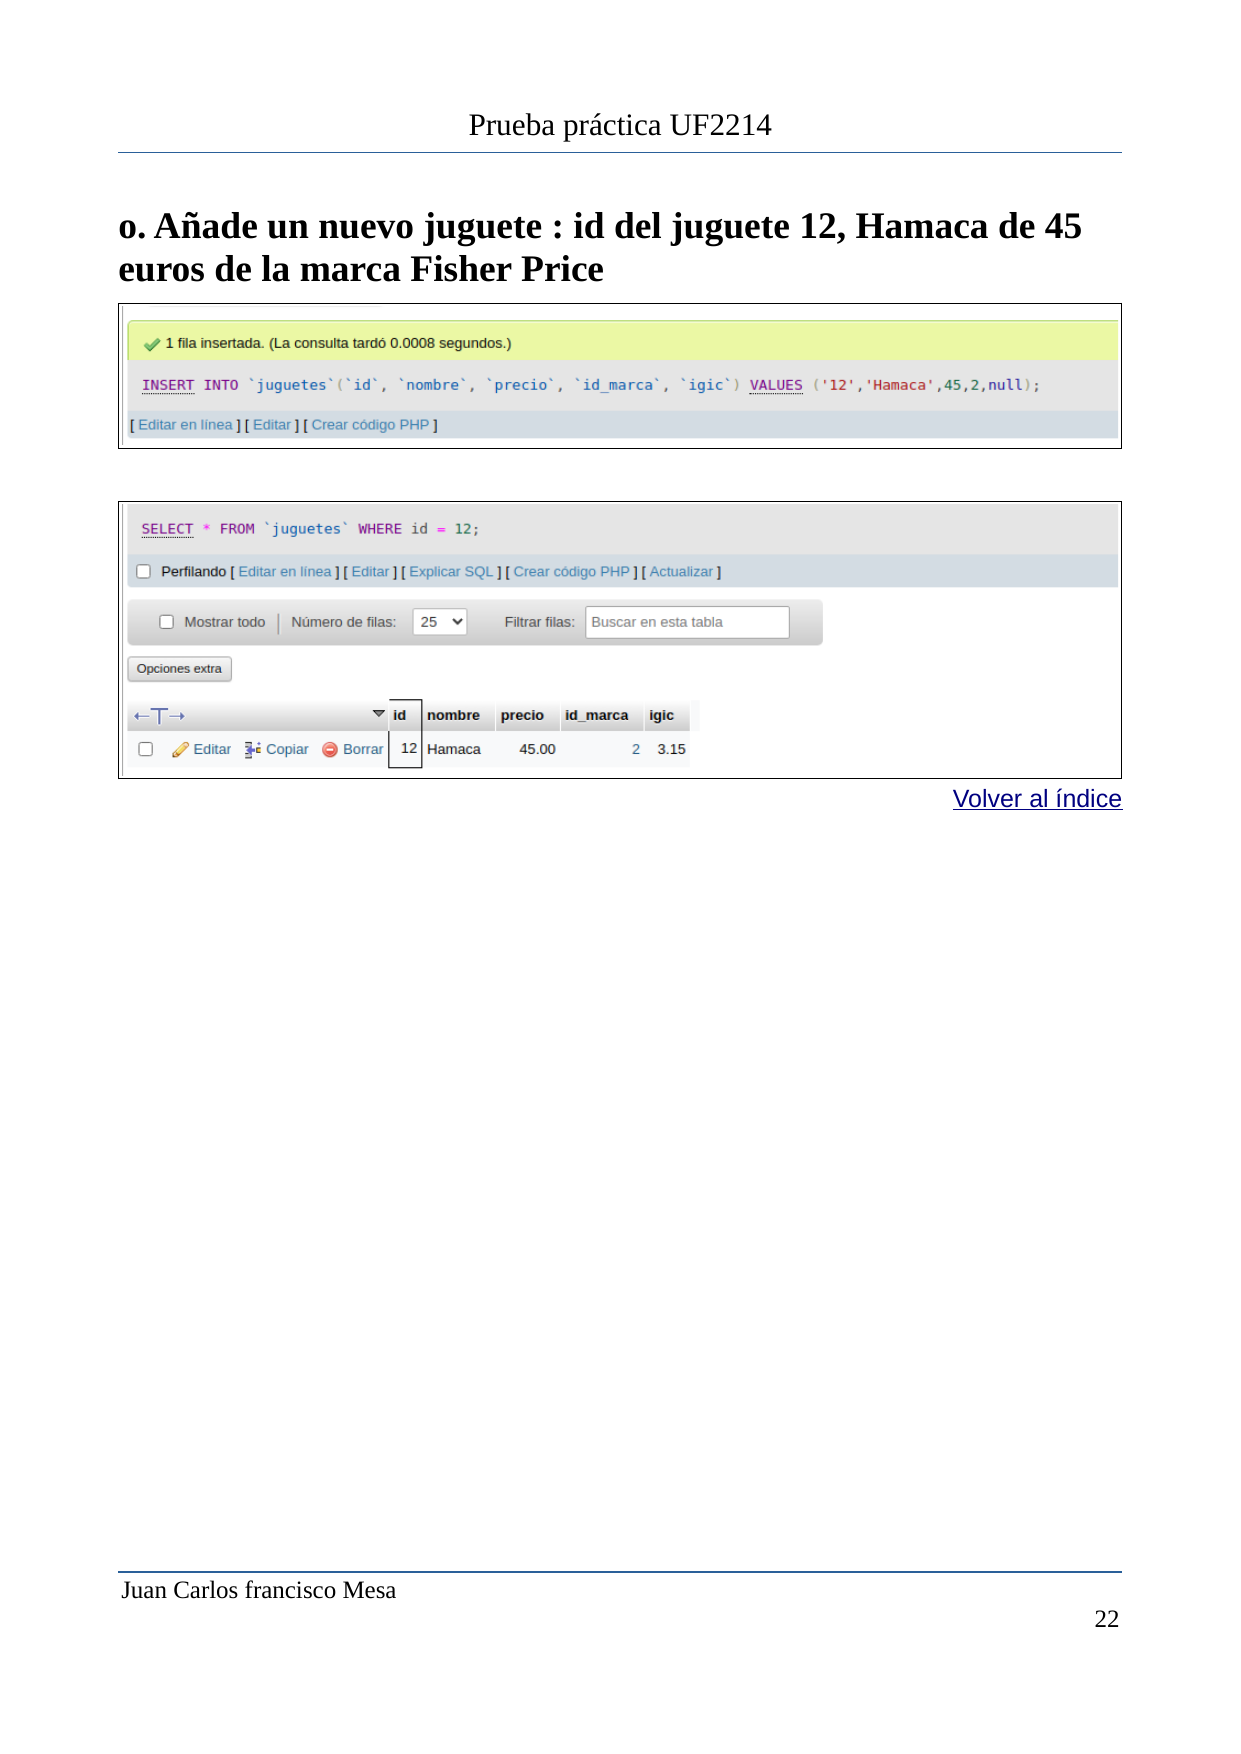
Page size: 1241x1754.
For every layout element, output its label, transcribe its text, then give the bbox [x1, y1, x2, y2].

picture [122, 504, 1119, 776]
subtitle o. Añade un nuevo juguete : id del juguete 12, Hamaca de 45 euros de la marca Fisher Price [118, 204, 1122, 290]
text [119, 502, 1121, 778]
picture [122, 306, 1119, 445]
text Volver al índice [118, 779, 1122, 813]
